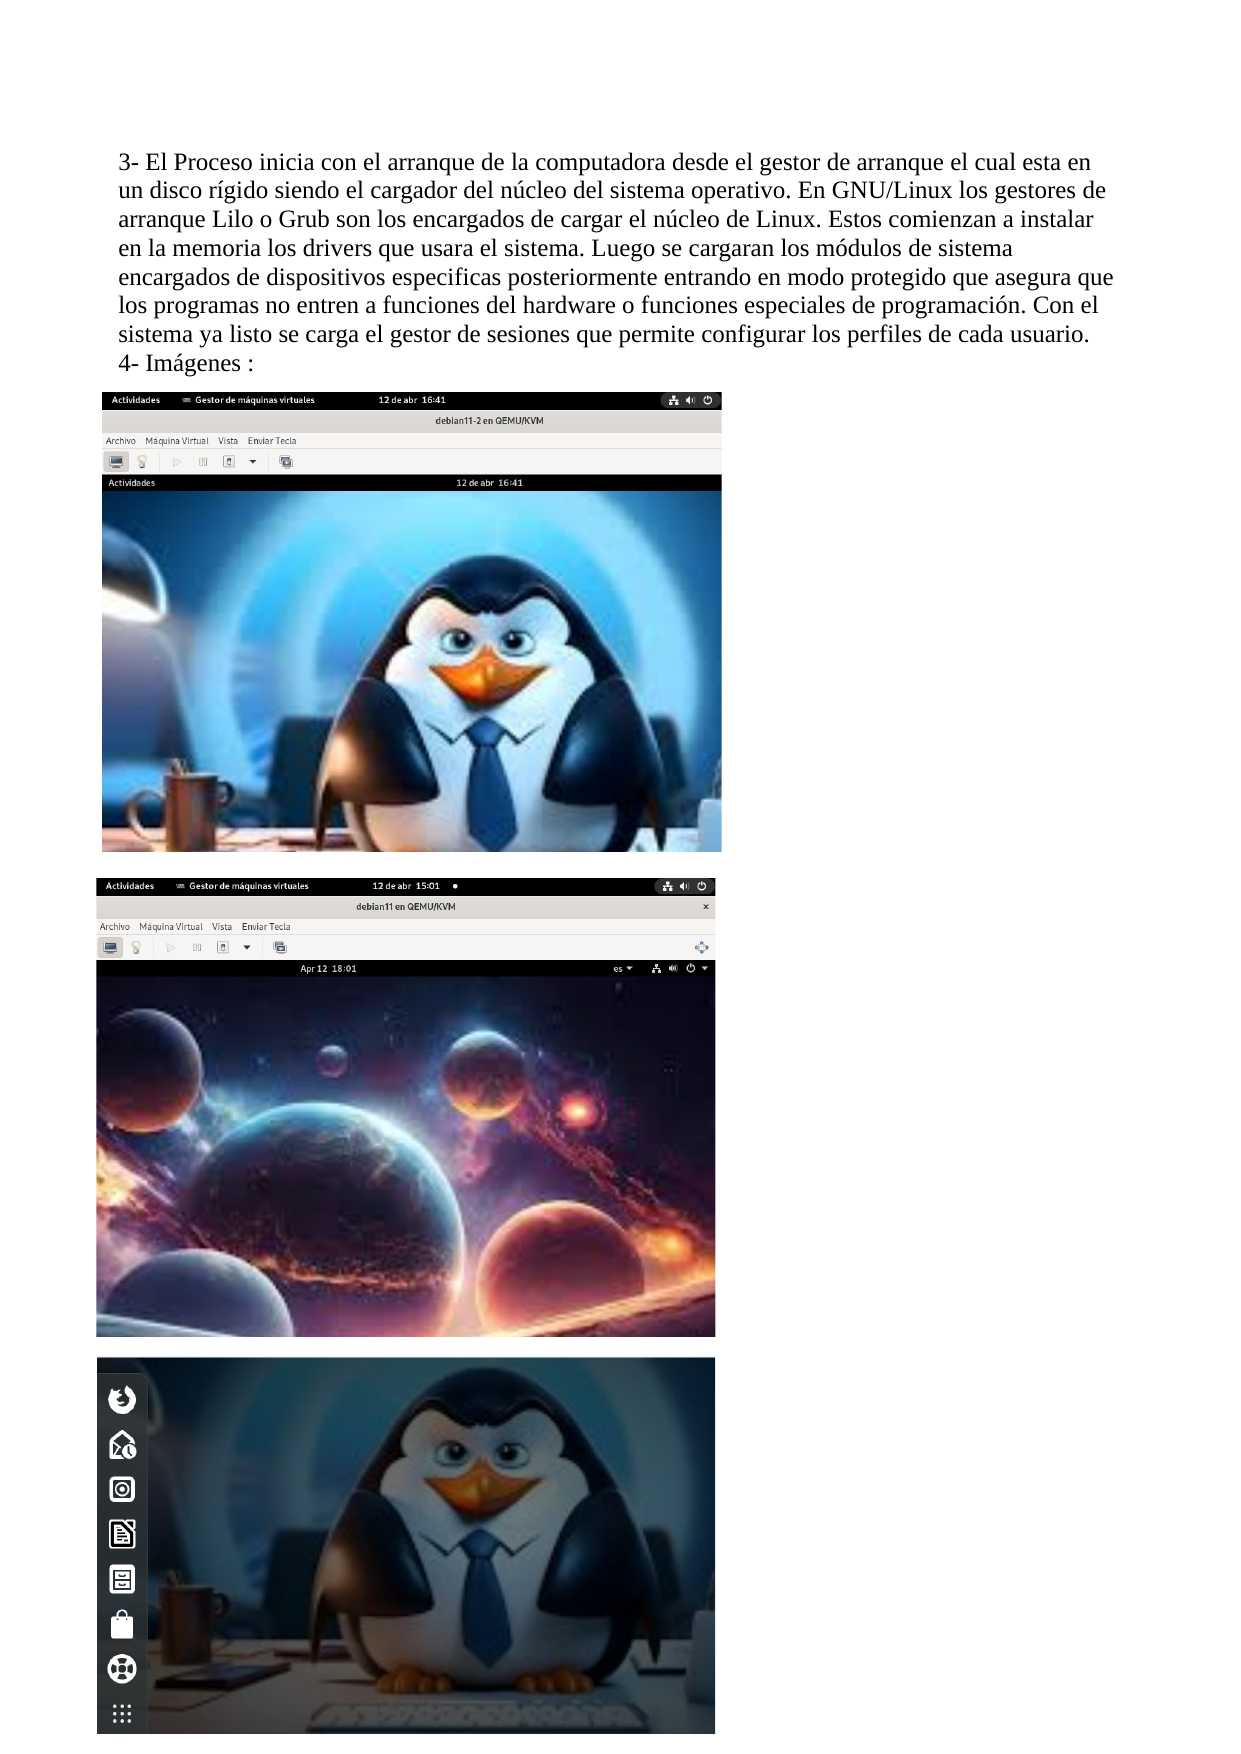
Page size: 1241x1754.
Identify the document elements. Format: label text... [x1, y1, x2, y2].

picture [97, 1356, 716, 1734]
text 3- El Proceso inicia con el arranque de la computadora desde el gestor de arranque el cual esta en un disco rígido siendo el cargador del núcleo del sistema operativo. En GNU/Linux los gestores de arranque Lilo o Grub son los encargados de cargar el núcleo de Linux. Estos comienzan a instalar en la memoria los drivers que usara el sistema. Luego se cargaran los módulos de sistema encargados de dispositivos especificas posteriormente entrando en modo protegido que asegura que los programas no entren a funciones del hardware o funciones especiales de programación. Con el sistema ya listo se carga el gestor de sesiones que permite configurar los perfiles de cada usuario. [118, 147, 1122, 348]
picture [96, 878, 716, 1337]
text 4- Imágenes : [118, 348, 1122, 377]
picture [102, 392, 722, 852]
